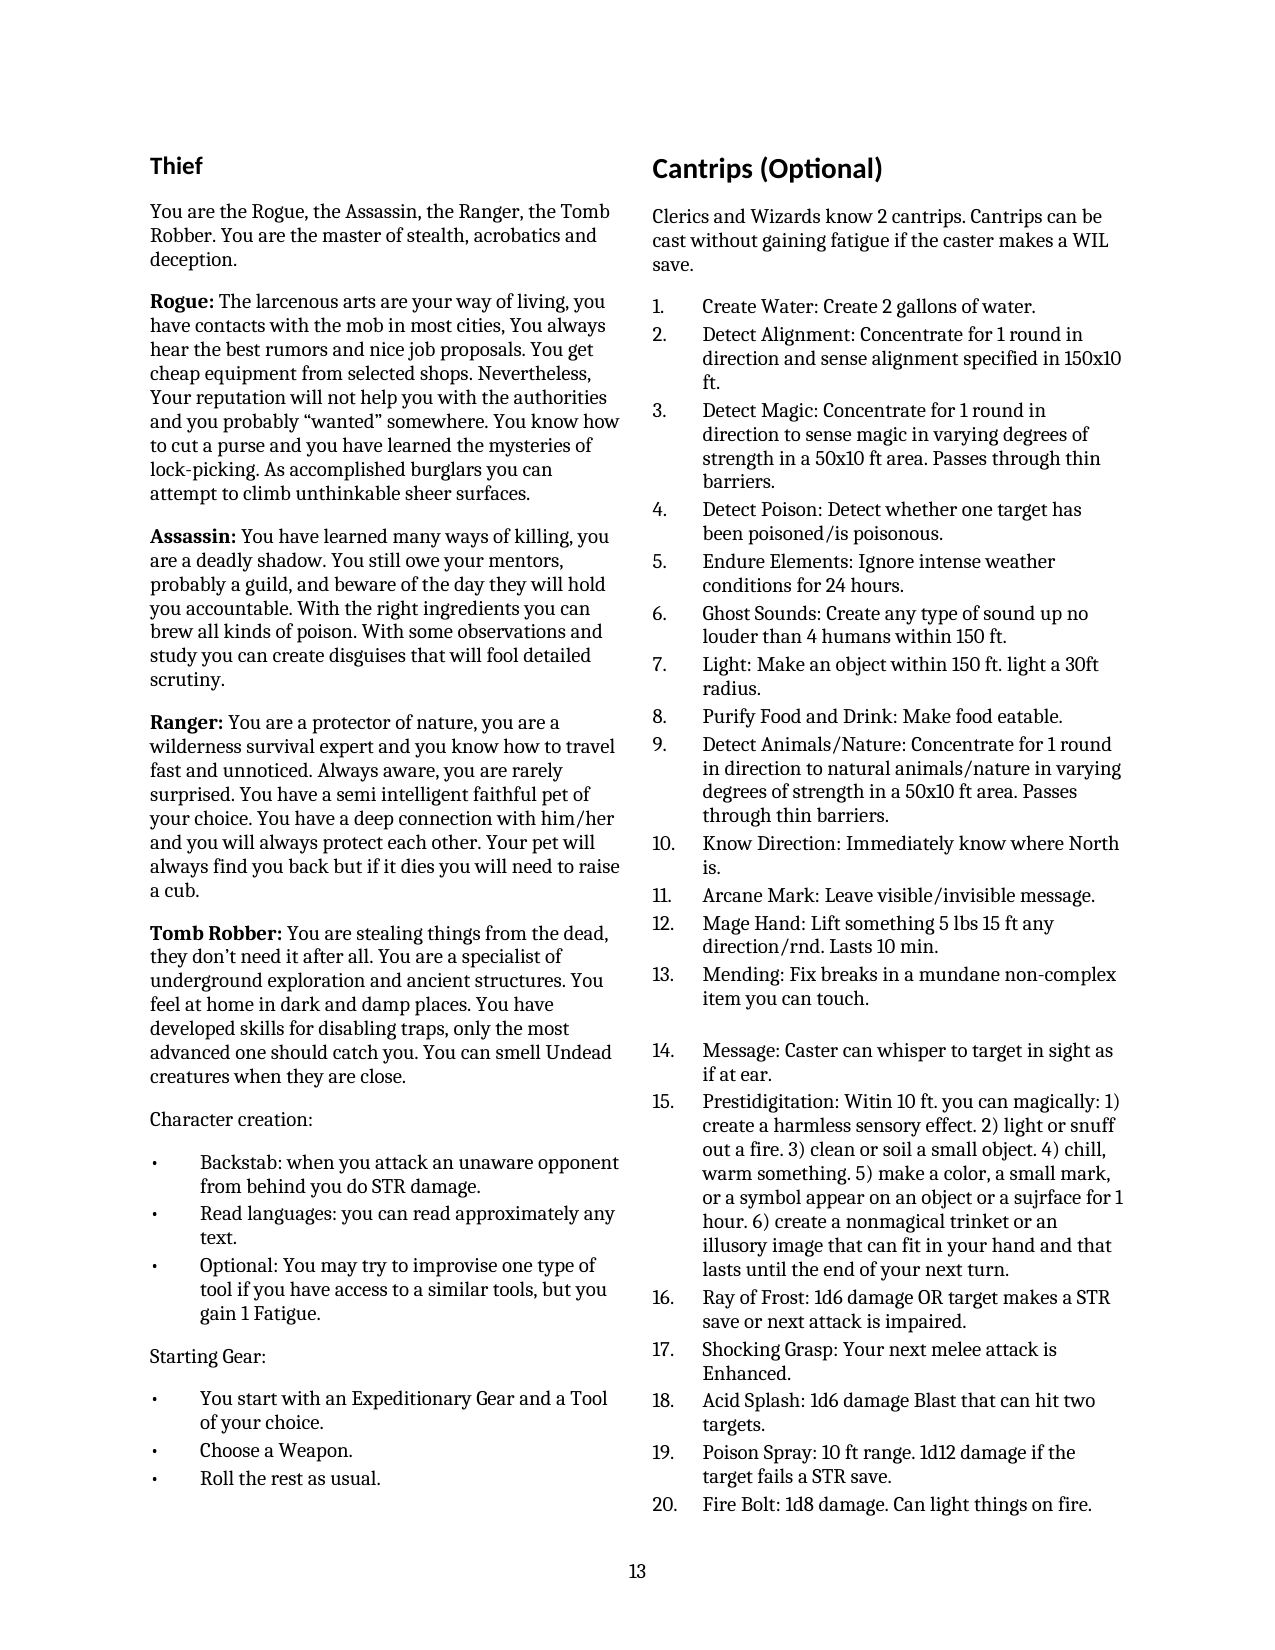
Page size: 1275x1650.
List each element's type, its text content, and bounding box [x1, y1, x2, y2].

list Mending: Fix breaks in a mundane non-complex item you can touch. [652, 963, 1125, 1035]
list Message: Caster can whisper to target in sight as if at ear. [652, 1038, 1125, 1086]
text Rogue: The larcenous arts are your way of living, you have contacts with the mob in most cities, You always hear the best rumors and nice job proposals. You get cheap equipment from selected shops. Nevertheless, Your reputation will not help you with the authorities and you probably “wanted” somewhere. You know how to cut a purse and you have learned the mysteries of lock-picking. As accomplished burglars you can attempt to climb unthinkable sheer surfaces. [150, 290, 622, 506]
text Starting Gear: [150, 1344, 622, 1368]
list Detect Animals/Nature: Concentrate for 1 round in direction to natural animals/nature in varying degrees of strength in a 50x10 ft area. Passes through thin barriers. [652, 732, 1125, 828]
list Detect Poison: Detect whether one target has been poisoned/is poisonous. [652, 498, 1125, 546]
list Light: Make an object within 150 ft. light a 30ft radius. [652, 653, 1125, 701]
list Ghost Sounds: Create any type of sound up no louder than 4 humans within 150 ft. [652, 601, 1125, 649]
list Poison Spray: 10 ft range. 1d12 damage if the target fails a STR save. [652, 1441, 1125, 1488]
text Clerics and Wizards know 2 cantrips. Cantrips can be cast without gaining fatigue if the caster makes a WIL save. [652, 204, 1125, 276]
list Optional: You may try to improvise one type of tool if you have access to a similar tools, but you gain 1 Fatigue. [150, 1254, 622, 1326]
list Fire Bolt: 1d8 damage. Can light things on fire. [652, 1492, 1125, 1516]
list Ray of Frost: 1d6 damage OR target makes a STR save or next attack is impaired. [652, 1286, 1125, 1333]
list Create Water: Create 2 gallons of water. [652, 295, 1125, 319]
list Acid Splash: 1d6 damage Blast that can hit two targets. [652, 1389, 1125, 1437]
list Read languages: you can read approximately any text. [150, 1202, 622, 1250]
list Shocking Grasp: Your next melee attack is Enhanced. [652, 1337, 1125, 1385]
list Mage Hand: Lift something 5 lbs 15 ft any direction/rnd. Lasts 10 min. [652, 911, 1125, 959]
list Detect Magic: Concentrate for 1 round in direction to sense magic in varying degrees of strength in a 50x10 ft area. Passes through thin barriers. [652, 398, 1125, 494]
list Choose a Weapon. [150, 1439, 622, 1463]
subtitle Thief [150, 150, 622, 181]
list Detect Alignment: Concentrate for 1 round in direction and sense alignment specified in 150x10 ft. [652, 323, 1125, 394]
list Prestidigitation: Witin 10 ft. you can magically: 1) create a harmless sensory effect. 2) light or snuff out a fire. 3) clean or soil a small object. 4) chill, warm something. 5) make a color, a small mark, or a symbol appear on an object or a sujrface for 1 hour. 6) create a nonmagical trinket or an illusory image that can fit in your hand and that lasts until the end of your next turn. [652, 1090, 1125, 1282]
text Tomb Robber: You are stealing things from the dead, they don’t need it after all. You are a specialist of underground exploration and ancient structures. You feel at home in dark and damp places. You have developed skills for disabling traps, only the most advanced one should catch you. You can smell Undead creatures when they are close. [150, 921, 622, 1089]
text Character creation: [150, 1108, 622, 1132]
list Purify Food and Drink: Make food eatable. [652, 704, 1125, 728]
list Backstab: when you attack an unaware opponent from behind you do STR damage. [150, 1150, 622, 1198]
list You start with an Expeditionary Gear and a Tool of your choice. [150, 1387, 622, 1435]
list Arcane Mark: Leave visible/invisible message. [652, 883, 1125, 907]
text You are the Rogue, the Assassin, the Ranger, the Tomb Robber. You are the master of stealth, acrobatics and deception. [150, 199, 622, 271]
list Know Direction: Immediately know where North is. [652, 832, 1125, 880]
text Assassin: You have learned many ways of killing, you are a deadly shadow. You still owe your mentors, probably a guild, and beware of the day they will hold you accountable. With the right ingredients you can brew all kinds of poison. With some observations and study you can create disguises that will fool detailed scrutiny. [150, 524, 622, 692]
list Endure Elements: Ignore intense weather conditions for 24 hours. [652, 549, 1125, 597]
text Ranger: You are a protector of nature, you are a wilderness survival expert and you know how to travel fast and unnoticed. Always aware, you are rarely surprised. You have a semi intelligent faithful pet of your choice. You have a deep connection with him/her and you will always protect each other. Your pet will always find you back but if it dies you will need to raise a cub. [150, 711, 622, 902]
subtitle Cantrips (Optional) [652, 150, 1125, 186]
list Roll the rest as usual. [150, 1466, 622, 1490]
